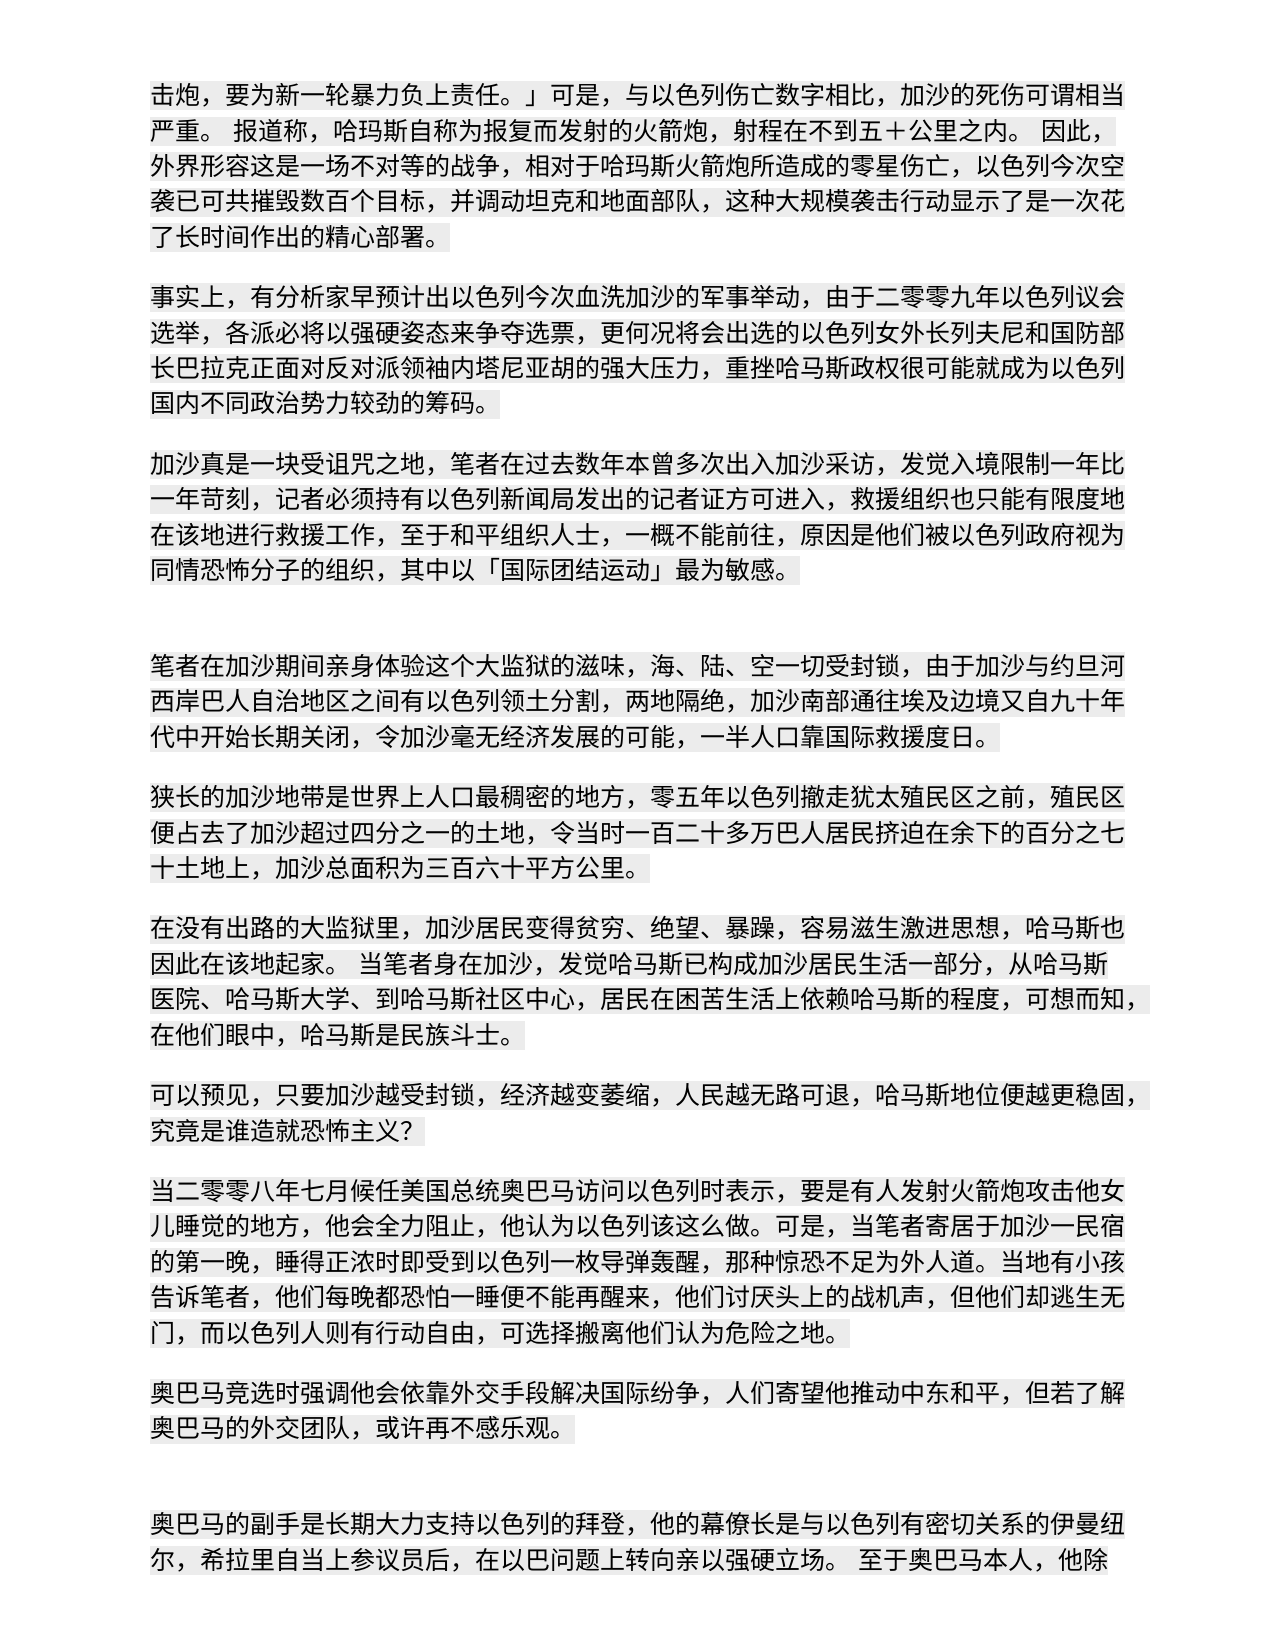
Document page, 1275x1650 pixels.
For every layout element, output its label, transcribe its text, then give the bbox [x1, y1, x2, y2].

text 奥巴马竞选时强调他会依靠外交手段解决国际纷争，人们寄望他推动中东和平，但若了解奥巴马的外交团队，或许再不感乐观。 [150, 1373, 1125, 1444]
text 笔者在加沙期间亲身体验这个大监狱的滋味，海、陆、空一切受封锁，由于加沙与约旦河西岸巴人自治地区之间有以色列领土分割，两地隔绝，加沙南部通往埃及边境又自九十年代中开始长期关闭，令加沙毫无经济发展的可能，一半人口靠国际救援度日。 [150, 610, 1125, 752]
text 奥巴马的副手是长期大力支持以色列的拜登，他的幕僚长是与以色列有密切关系的伊曼纽尔，希拉里自当上参议员后，在以巴问题上转向亲以强硬立场。 至于奥巴马本人，他除 [150, 1469, 1125, 1575]
text 可以预见，只要加沙越受封锁，经济越变萎缩，人民越无路可退，哈马斯地位便越更稳固，究竟是谁造就恐怖主义？ [150, 1075, 1125, 1146]
text 加沙真是一块受诅咒之地，笔者在过去数年本曾多次出入加沙采访，发觉入境限制一年比一年苛刻，记者必须持有以色列新闻局发出的记者证方可进入，救援组织也只能有限度地在该地进行救援工作，至于和平组织人士，一概不能前往，原因是他们被以色列政府视为同情恐怖分子的组织，其中以「国际团结运动」最为敏感。 [150, 444, 1125, 585]
text 狭长的加沙地带是世界上人口最稠密的地方，零五年以色列撤走犹太殖民区之前，殖民区便占去了加沙超过四分之一的土地，令当时一百二十多万巴人居民挤迫在余下的百分之七十土地上，加沙总面积为三百六十平方公里。 [150, 777, 1125, 883]
text 事实上，有分析家早预计出以色列今次血洗加沙的军事举动，由于二零零九年以色列议会选举，各派必将以强硬姿态来争夺选票，更何况将会出选的以色列女外长列夫尼和国防部长巴拉克正面对反对派领袖内塔尼亚胡的强大压力，重挫哈马斯政权很可能就成为以色列国内不同政治势力较劲的筹码。 [150, 277, 1125, 419]
text 在没有出路的大监狱里，加沙居民变得贫穷、绝望、暴躁，容易滋生激进思想，哈马斯也因此在该地起家。 当笔者身在加沙，发觉哈马斯已构成加沙居民生活一部分，从哈马斯医院、哈马斯大学、到哈马斯社区中心，居民在困苦生活上依赖哈马斯的程度，可想而知，在他们眼中，哈马斯是民族斗士。 [150, 908, 1125, 1050]
text 当二零零八年七月候任美国总统奥巴马访问以色列时表示，要是有人发射火箭炮攻击他女儿睡觉的地方，他会全力阻止，他认为以色列该这么做。可是，当笔者寄居于加沙一民宿的第一晚，睡得正浓时即受到以色列一枚导弹轰醒，那种惊恐不足为外人道。当地有小孩告诉笔者，他们每晚都恐怕一睡便不能再醒来，他们讨厌头上的战机声，但他们却逃生无门，而以色列人则有行动自由，可选择搬离他们认为危险之地。 [150, 1171, 1125, 1348]
text 击炮，要为新一轮暴力负上责任。」可是，与以色列伤亡数字相比，加沙的死伤可谓相当严重。 报道称，哈玛斯自称为报复而发射的火箭炮，射程在不到五＋公里之内。 因此，外界形容这是一场不对等的战争，相对于哈玛斯火箭炮所造成的零星伤亡，以色列今次空袭已可共摧毁数百个目标，并调动坦克和地面部队，这种大规模袭击行动显示了是一次花了长时间作出的精心部署。 [150, 75, 1125, 252]
